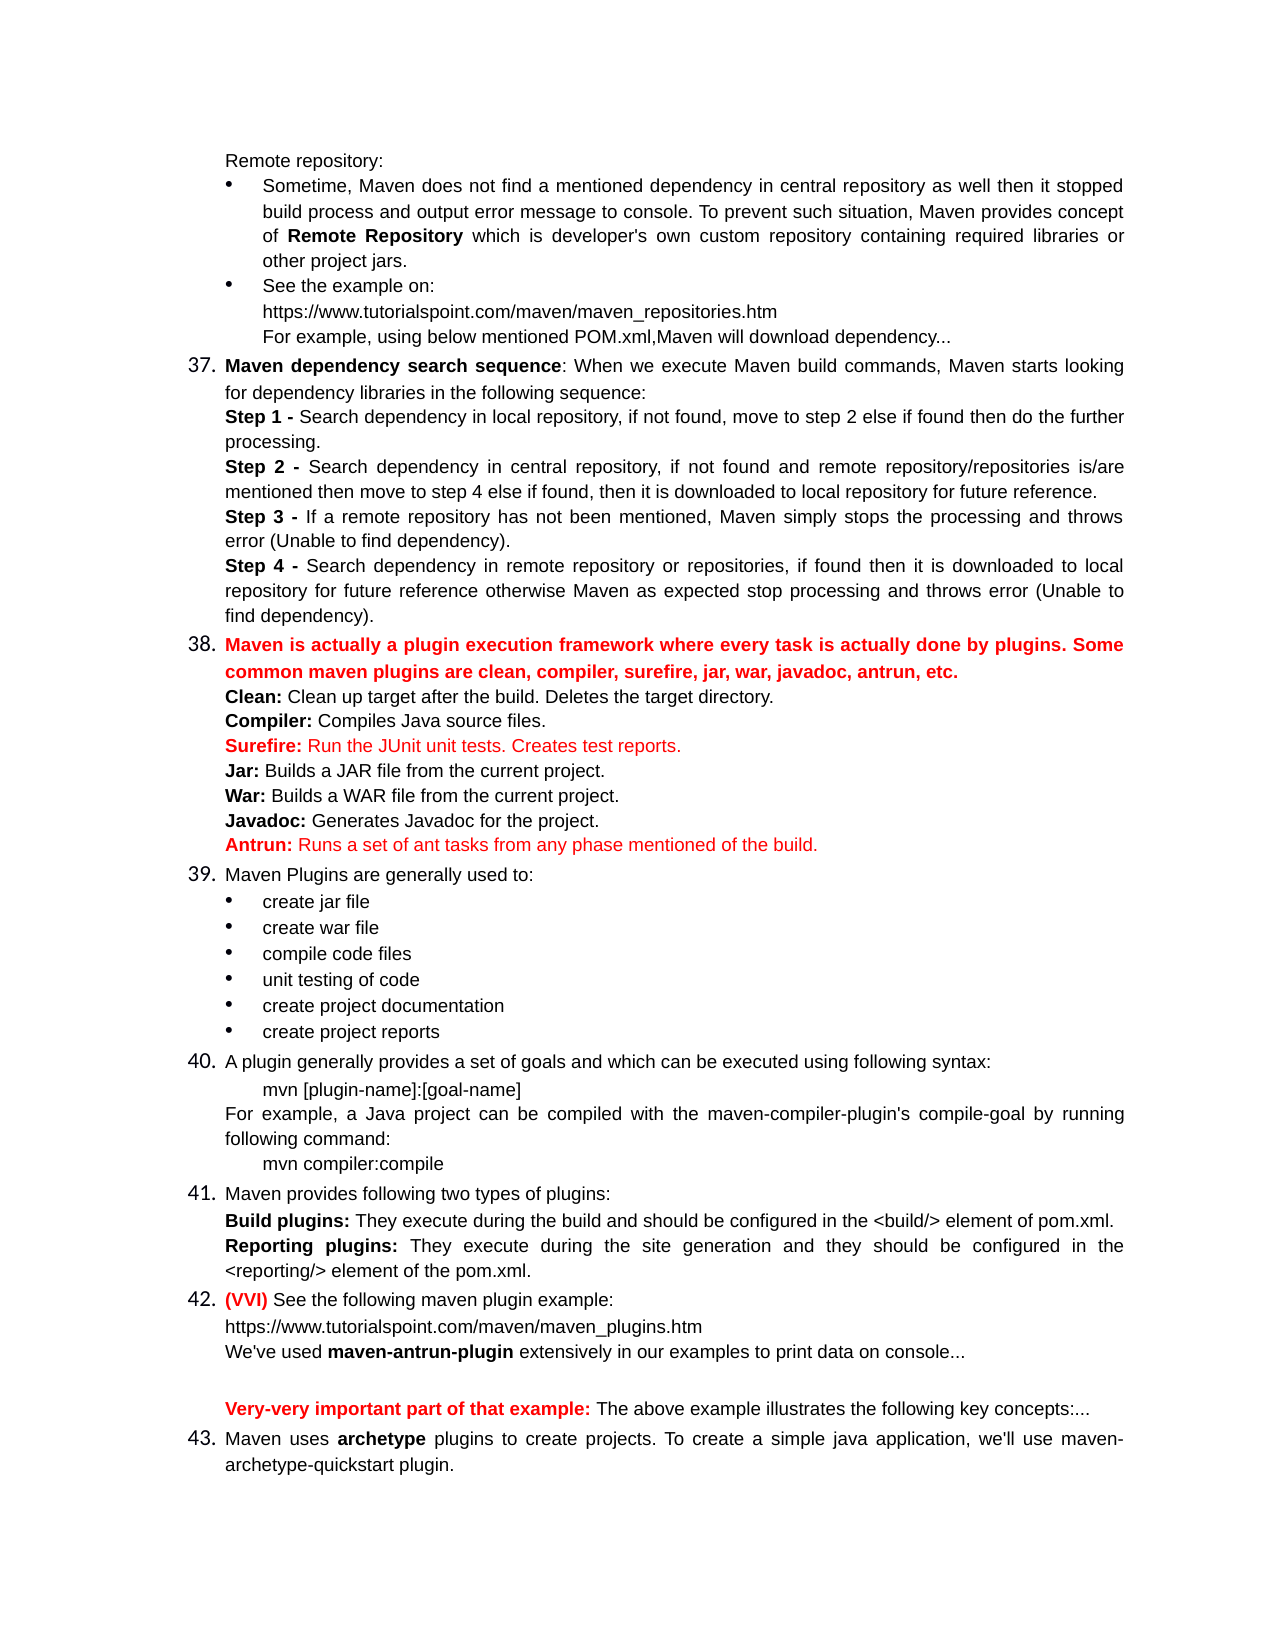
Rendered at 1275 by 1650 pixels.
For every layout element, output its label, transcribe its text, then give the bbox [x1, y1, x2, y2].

list War: Builds a WAR file from the current project. [187, 785, 1125, 806]
list Remote repository: [187, 150, 1125, 172]
list Maven dependency search sequence: When we execute Maven build commands, Maven starts looking for dependency libraries in the following sequence: [187, 350, 1125, 403]
list (VVI) See the following maven plugin example: [187, 1284, 1125, 1312]
list create project documentation [225, 994, 1125, 1017]
list Surefire: Run the JUnit unit tests. Creates test reports. [187, 735, 1125, 757]
list Step 4 - Search dependency in remote repository or repositories, if found then it is downloaded to local repository for future reference otherwise Maven as expected stop processing and throws error (Unable to find dependency). [187, 555, 1125, 626]
list Maven is actually a plugin execution framework where every task is actually done by plugins. Some common maven plugins are clean, compiler, surefire, jar, war, javadoc, antrun, etc. [187, 629, 1125, 682]
list Antrun: Runs a set of ant tasks from any phase mentioned of the build. [187, 834, 1125, 856]
list Step 2 - Search dependency in central repository, if not found and remote repository/repositories is/are mentioned then move to step 4 else if found, then it is downloaded to local repository for future reference. [187, 456, 1125, 502]
list Clean: Clean up target after the build. Deletes the target directory. [187, 686, 1125, 707]
list Very-very important part of that example: The above example illustrates the following key concepts:... [225, 1398, 1125, 1420]
list Maven provides following two types of plugins: [187, 1178, 1125, 1206]
list Maven uses archetype plugins to create projects. To create a simple java application, we'll use maven-archetype-quickstart plugin. [187, 1423, 1125, 1476]
list Maven Plugins are generally used to: [187, 859, 1125, 887]
list For example, a Java project can be compiled with the maven-compiler-plugin's compile-goal by running following command: [187, 1103, 1125, 1149]
list mvn compiler:compile [225, 1153, 1125, 1174]
list create jar file [225, 891, 1125, 914]
list We've used maven-antrun-plugin extensively in our examples to print data on console... [187, 1341, 1125, 1363]
list https://www.tutorialspoint.com/maven/maven_plugins.htm [187, 1316, 1125, 1338]
list Build plugins: They execute during the build and should be configured in the <build/> element of pom.xml. [187, 1210, 1125, 1231]
list Step 3 - If a remote repository has not been mentioned, Maven simply stops the processing and throws error (Unable to find dependency). [187, 506, 1125, 552]
list Step 1 - Search dependency in local repository, if not found, move to step 2 else if found then do the further processing. [187, 406, 1125, 453]
list Sometime, Maven does not find a mentioned dependency in central repository as well then it stopped build process and output error message to console. To prevent such situation, Maven provides concept of Remote Repository which is developer's own custom repository containing required libraries or other project jars. [225, 175, 1125, 272]
list See the example on: [225, 275, 1125, 297]
list create war file [225, 917, 1125, 939]
list For example, using below mentioned POM.xml,Maven will download dependency... [225, 326, 1125, 347]
list mvn [plugin-name]:[goal-name] [225, 1078, 1125, 1100]
list compile code files [225, 943, 1125, 965]
list A plugin generally provides a set of goals and which can be executed using following syntax: [187, 1046, 1125, 1074]
list Reporting plugins: They execute during the site generation and they should be configured in the <reporting/> element of the pom.xml. [187, 1234, 1125, 1281]
list https://www.tutorialspoint.com/maven/maven_repositories.htm [225, 301, 1125, 322]
list Jar: Builds a JAR file from the current project. [187, 760, 1125, 781]
list create project reports [225, 1020, 1125, 1043]
list unit testing of code [225, 969, 1125, 991]
list Compiler: Compiles Java source files. [187, 710, 1125, 732]
list Javadoc: Generates Javadoc for the project. [187, 809, 1125, 831]
